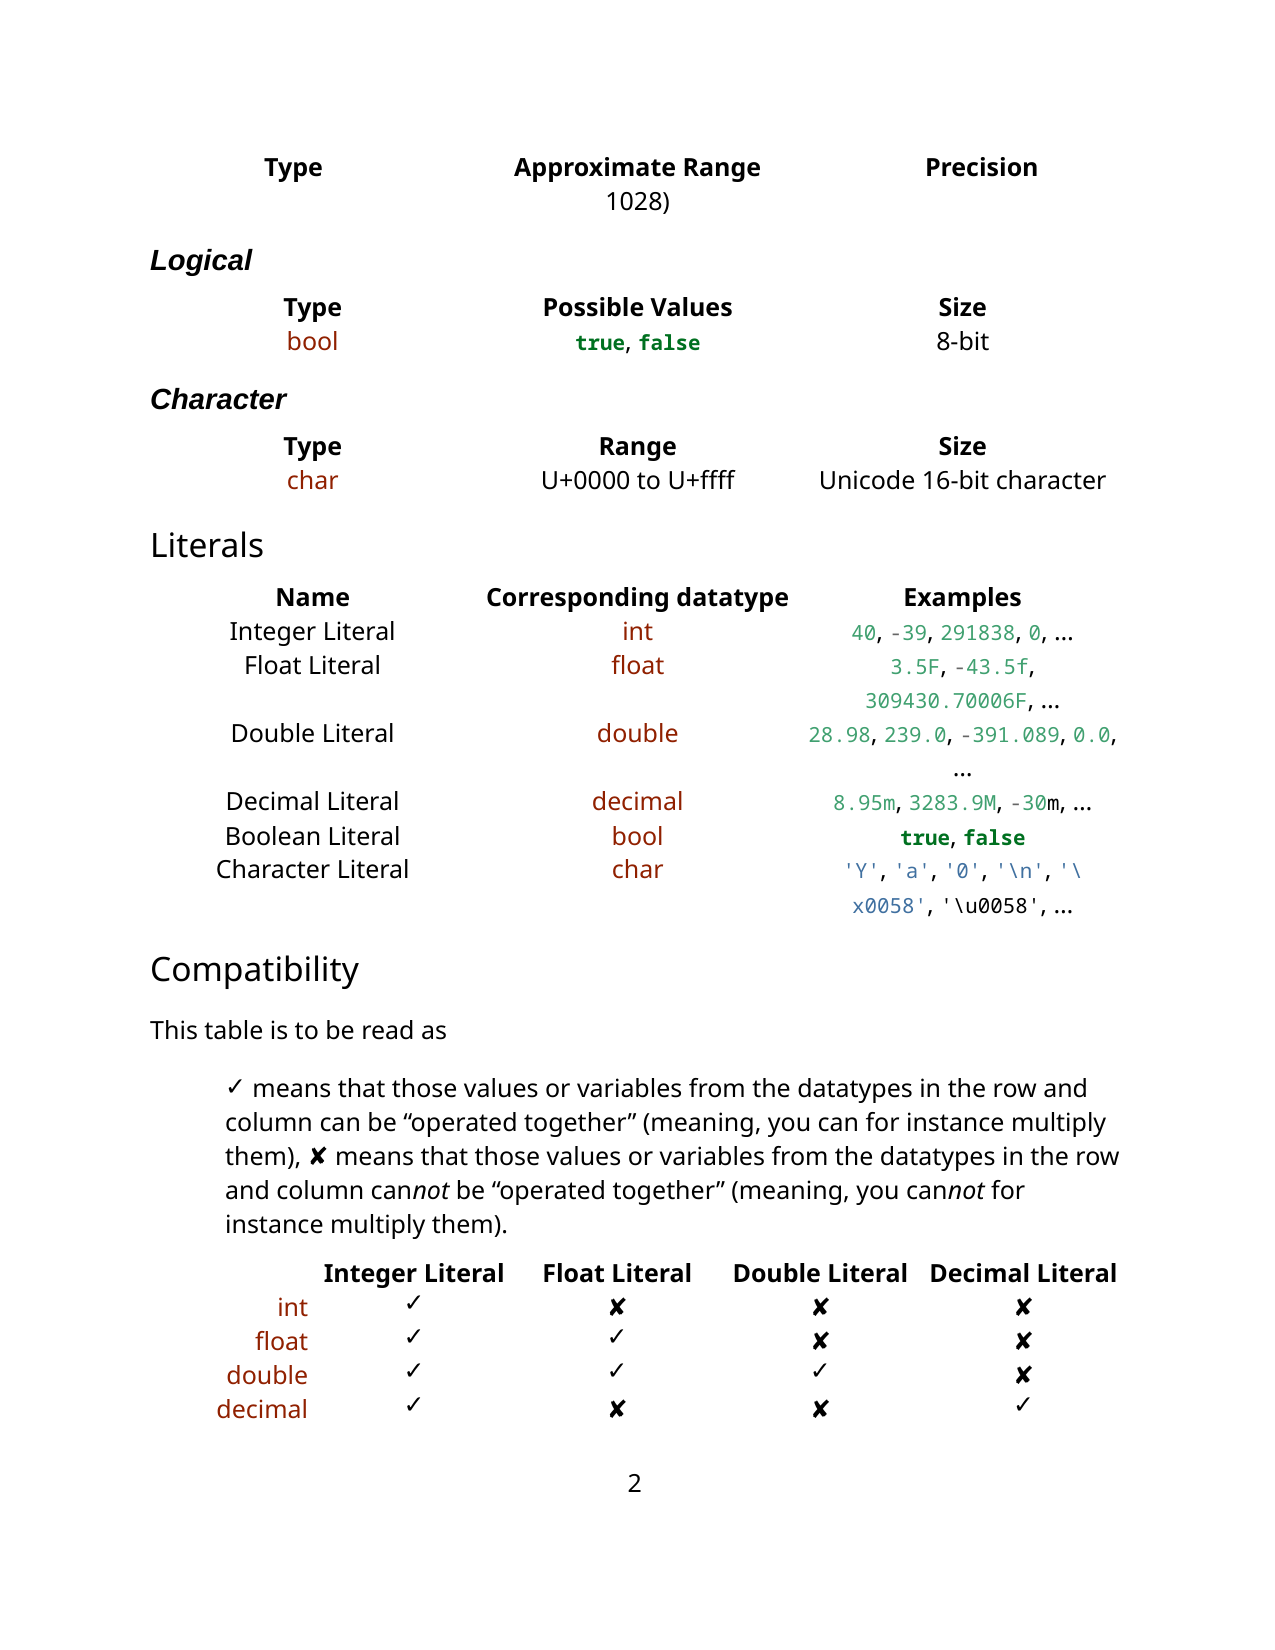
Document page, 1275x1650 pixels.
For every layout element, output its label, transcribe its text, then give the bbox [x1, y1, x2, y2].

table_cell float [475, 648, 800, 716]
table_cell decimal [150, 1392, 312, 1426]
table_cell 'Y', 'a', '0', '\n', '\x0058', '\u0058', … [800, 852, 1125, 920]
table_cell ✘ [922, 1324, 1125, 1358]
table_header Size [800, 289, 1125, 323]
subtitle Logical [150, 243, 1125, 277]
table_cell [922, 1392, 1125, 1426]
table_cell [516, 1358, 719, 1392]
table_cell Decimal Literal [150, 784, 475, 818]
table_cell Unicode 16-bit character [800, 463, 1125, 496]
table_cell true, false [800, 818, 1125, 852]
table_cell [516, 1324, 719, 1358]
subtitle Character [150, 382, 1125, 416]
table_cell ✘ [719, 1324, 922, 1358]
table_header Type [150, 289, 475, 323]
table_header Type [150, 428, 475, 462]
table_cell ✘ [922, 1290, 1125, 1324]
table_cell double [150, 1358, 312, 1392]
table_cell [838, 184, 1125, 218]
table_header Type [150, 150, 437, 184]
table_header Decimal Literal [922, 1256, 1125, 1290]
table_header Approximate Range [437, 150, 838, 184]
table_cell [313, 1358, 516, 1392]
table_cell ✘ [719, 1290, 922, 1324]
table_cell int [475, 614, 800, 648]
subtitle Compatibility [150, 945, 1125, 991]
table_cell U+0000 to U+ffff [475, 463, 800, 496]
table_header Name [150, 580, 475, 614]
table_cell Character Literal [150, 852, 475, 920]
table_cell 8.95m, 3283.9M, -30m, … [800, 784, 1125, 818]
table_header Double Literal [719, 1256, 922, 1290]
table_cell ✘ [516, 1290, 719, 1324]
table_cell float [150, 1324, 312, 1358]
table_cell char [475, 852, 800, 920]
table_header Examples [800, 580, 1125, 614]
table_cell 8-bit [800, 323, 1125, 357]
table_cell bool [475, 818, 800, 852]
table_cell 40, -39, 291838, 0, … [800, 614, 1125, 648]
table_cell ✘ [719, 1392, 922, 1426]
table_header Possible Values [475, 289, 800, 323]
table_cell decimal [475, 784, 800, 818]
table_cell [150, 184, 437, 218]
table_cell bool [150, 323, 475, 357]
table_header Precision [838, 150, 1125, 184]
table_cell 3.5F, -43.5f, 309430.70006F, … [800, 648, 1125, 716]
table_cell ✘ [516, 1392, 719, 1426]
table_cell [313, 1290, 516, 1324]
text This table is to be read as [150, 1012, 1125, 1047]
table_cell Double Literal [150, 716, 475, 784]
table_cell int [150, 1290, 312, 1324]
table_header Float Literal [516, 1256, 719, 1290]
table_cell 1028) [437, 184, 838, 218]
table_header Range [475, 428, 800, 462]
table_cell true, false [475, 323, 800, 357]
text means that those values or variables from the datatypes in the row and column can be “operated together” (meaning, you can for instance multiply them), ✘ means that those values or variables from the datatypes in the row and column cannot be “operated together” (meaning, you cannot for instance multiply them). [225, 1071, 1125, 1241]
table_cell [313, 1324, 516, 1358]
table_header [150, 1256, 312, 1290]
table_header Size [800, 428, 1125, 462]
table_cell Boolean Literal [150, 818, 475, 852]
table_cell [313, 1392, 516, 1426]
table_cell double [475, 716, 800, 784]
table_header Integer Literal [313, 1256, 516, 1290]
table_cell ✘ [922, 1358, 1125, 1392]
table_cell Integer Literal [150, 614, 475, 648]
table_cell Float Literal [150, 648, 475, 716]
subtitle Literals [150, 521, 1125, 567]
table_cell char [150, 463, 475, 496]
table_cell [719, 1358, 922, 1392]
table_cell 28.98, 239.0, -391.089, 0.0, … [800, 716, 1125, 784]
table_header Corresponding datatype [475, 580, 800, 614]
